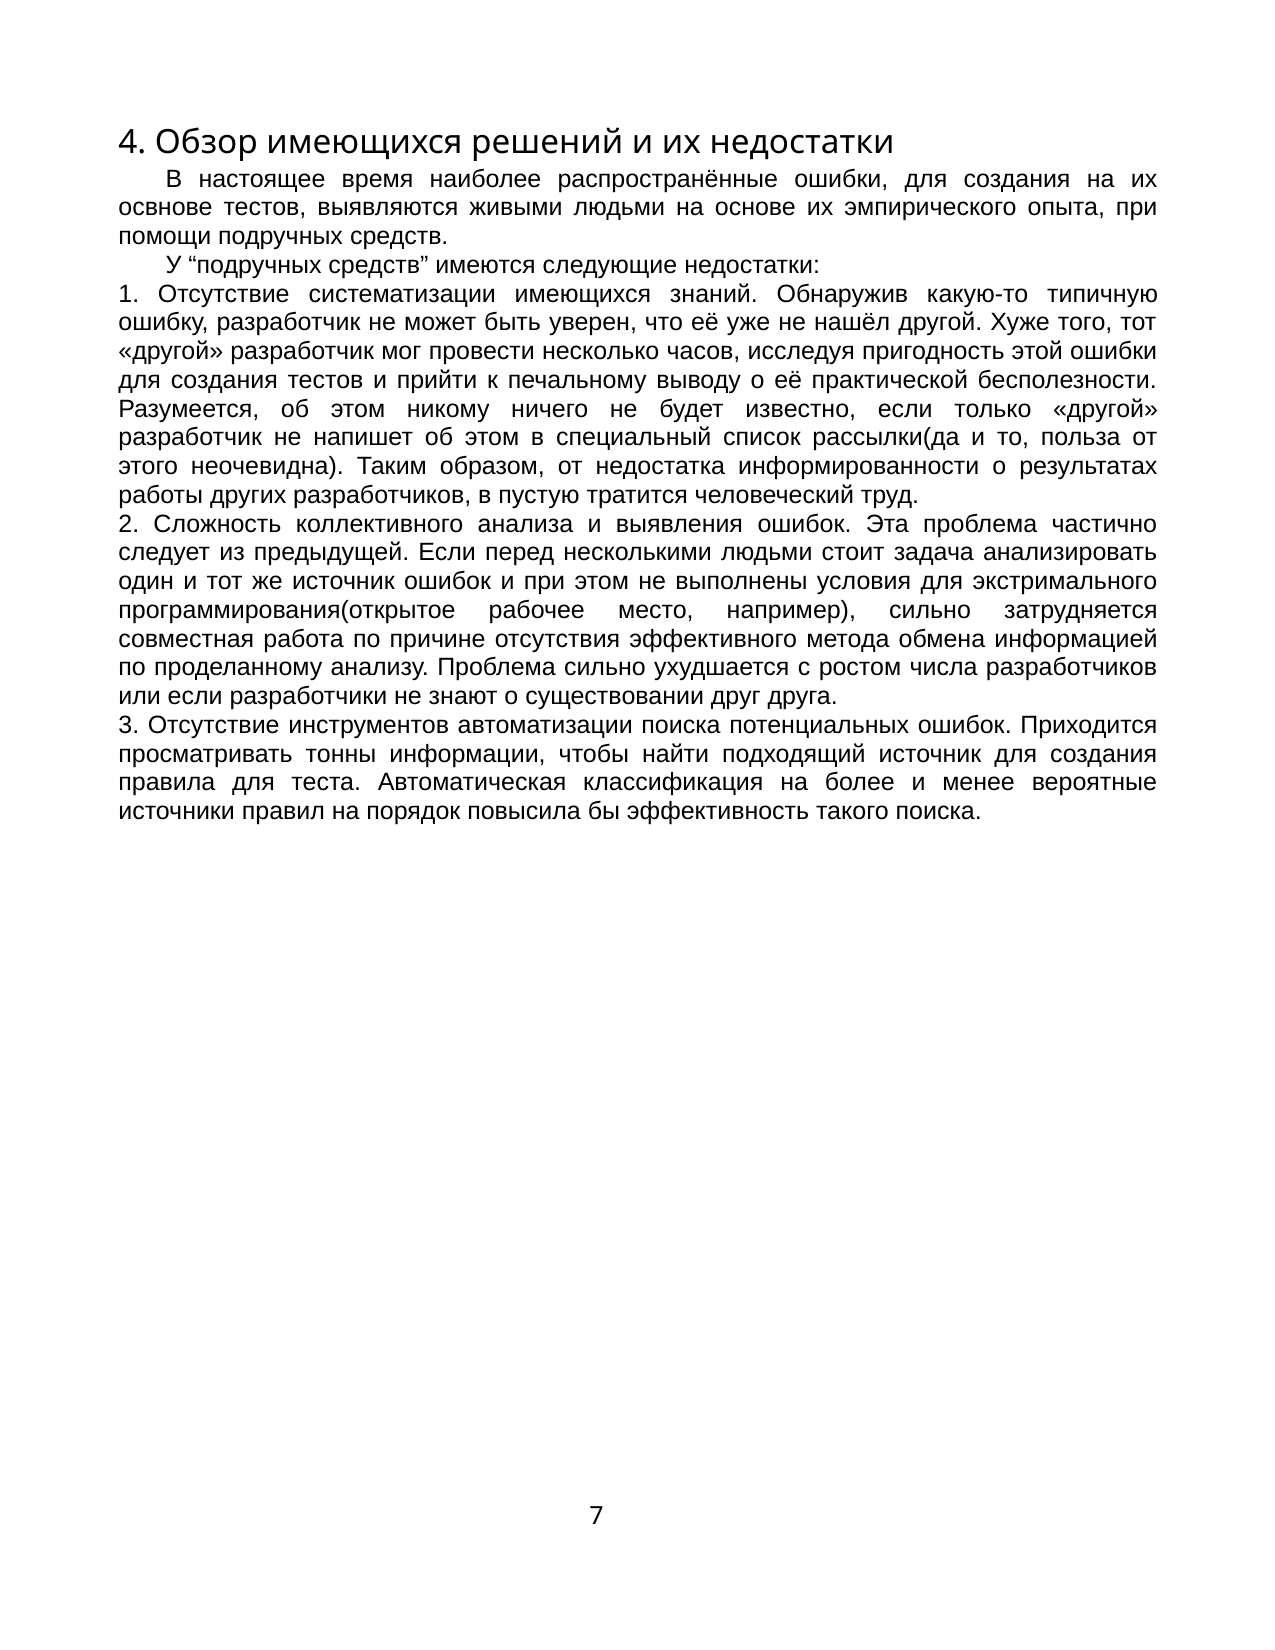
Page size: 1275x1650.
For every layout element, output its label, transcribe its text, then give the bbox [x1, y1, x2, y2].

text У “подручных средств” имеются следующие недостатки: [118, 250, 1159, 278]
text 4. Обзор имеющихся решений и их недостатки [118, 118, 1159, 163]
text В настоящее время наиболее распространённые ошибки, для создания на их освнове тестов, выявляются живыми людьми на основе их эмпирического опыта, при помощи подручных средств. [118, 163, 1159, 250]
text 3. Отсутствие инструментов автоматизации поиска потенциальных ошибок. Приходится просматривать тонны информации, чтобы найти подходящий источник для создания правила для теста. Автоматическая классификация на более и менее вероятные источники правил на порядок повысила бы эффективность такого поиска. [118, 710, 1159, 825]
text 2. Сложность коллективного анализа и выявления ошибок. Эта проблема частично следует из предыдущей. Если перед несколькими людьми стоит задача анализировать один и тот же источник ошибок и при этом не выполнены условия для экстримального программирования(открытое рабочее место, например), сильно затрудняется совместная работа по причине отсутствия эффективного метода обмена информацией по проделанному анализу. Проблема сильно ухудшается с ростом числа разработчиков или если разработчики не знают о существовании друг друга. [118, 508, 1159, 710]
list 1. Отсутствие систематизации имеющихся знаний. Обнаружив какую-то типичную ошибку, разработчик не может быть уверен, что её уже не нашёл другой. Хуже того, тот «другой» разработчик мог провести несколько часов, исследуя пригодность этой ошибки для создания тестов и прийти к печальному выводу о её практической бесполезности. Разумеется, об этом никому ничего не будет известно, если только «другой» разработчик не напишет об этом в специальный список рассылки(да и то, польза от этого неочевидна). Таким образом, от недостатка информированности о результатах работы других разработчиков, в пустую тратится человеческий труд. [118, 278, 1159, 508]
